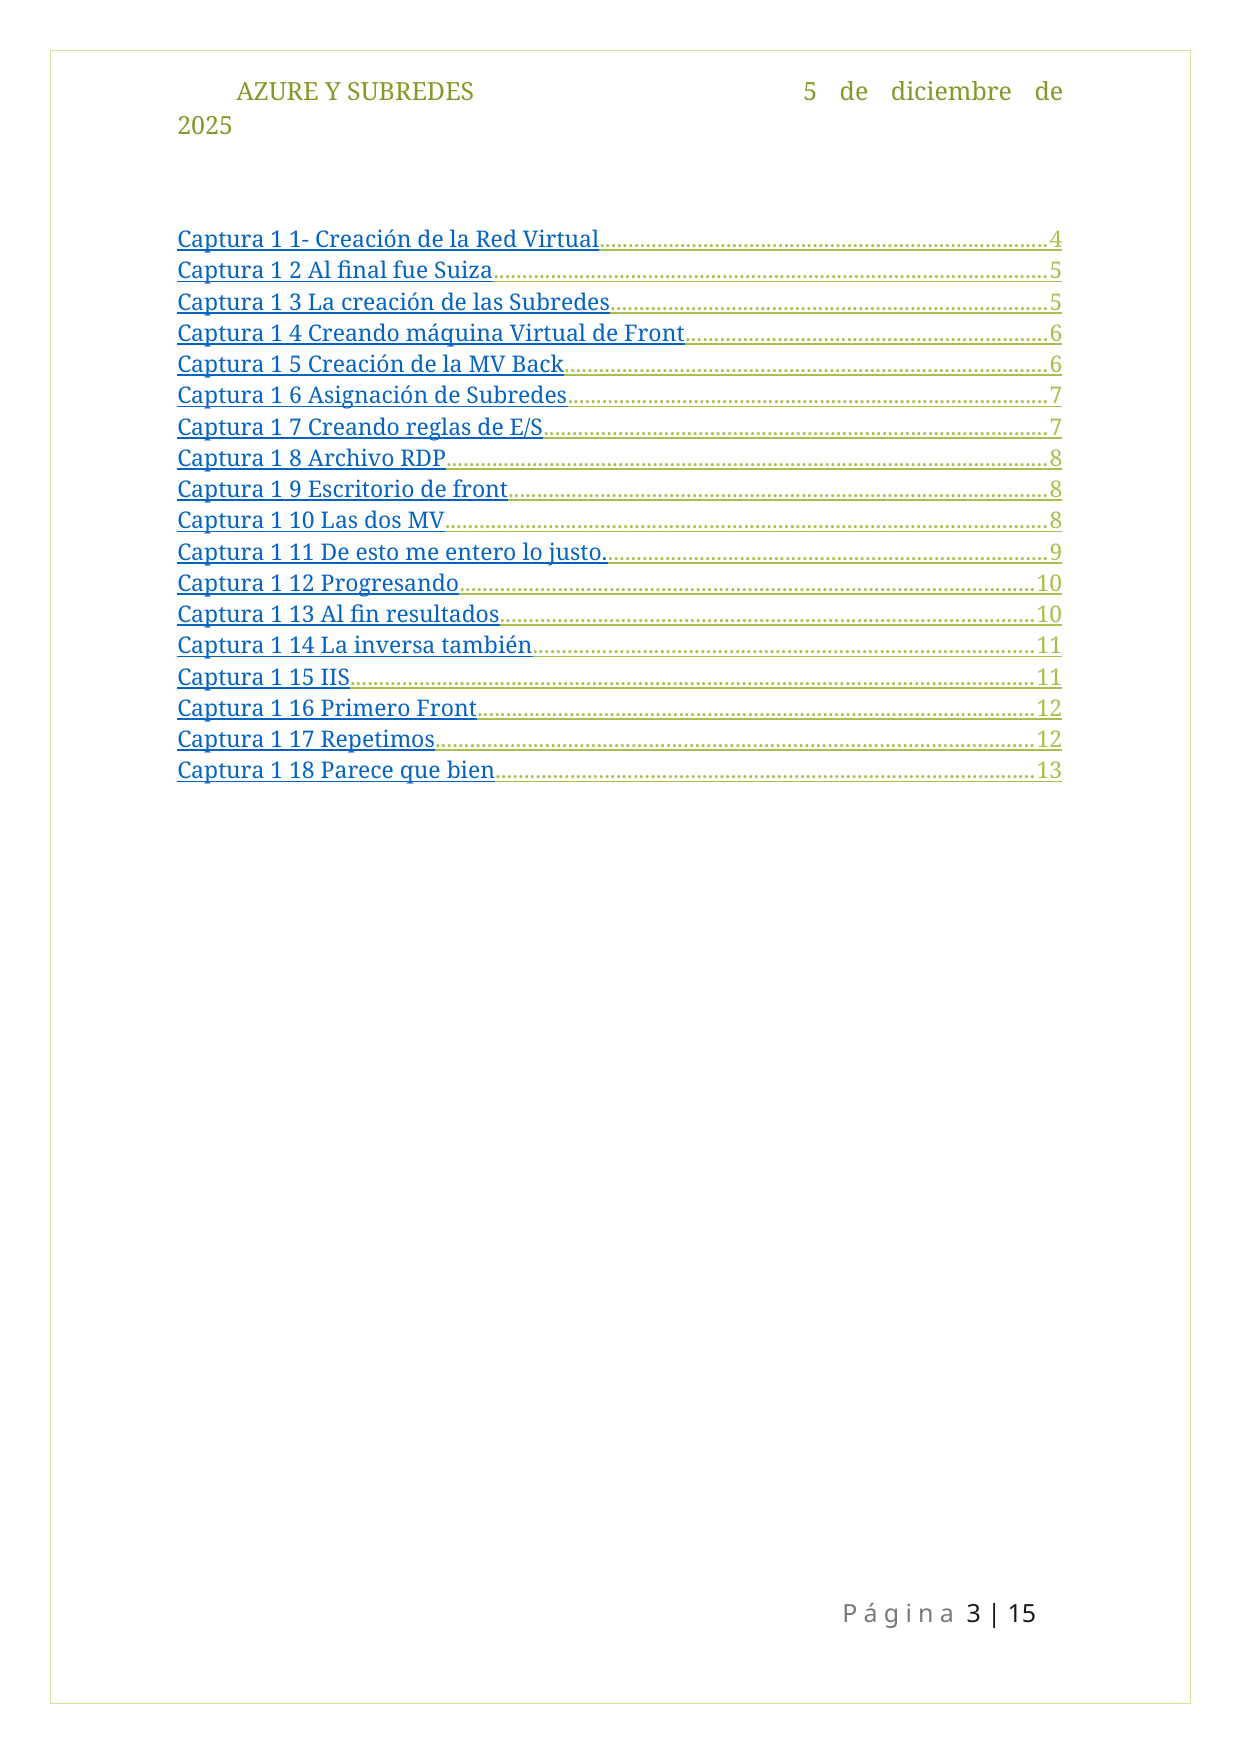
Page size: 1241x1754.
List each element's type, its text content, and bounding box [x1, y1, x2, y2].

text Captura 1 8 Archivo RDP 8 [177, 442, 1063, 473]
text Captura 1 10 Las dos MV 8 [177, 504, 1063, 536]
text Captura 1 16 Primero Front 12 [177, 692, 1063, 723]
text Captura 1 12 Progresando 10 [177, 567, 1063, 598]
text Captura 1 17 Repetimos 12 [177, 723, 1063, 754]
text Captura 1 9 Escritorio de front 8 [177, 473, 1063, 504]
text Captura 1 13 Al fin resultados 10 [177, 598, 1063, 629]
text Captura 1 7 Creando reglas de E/S 7 [177, 411, 1063, 442]
text Captura 1 11 De esto me entero lo justo. 9 [177, 536, 1063, 567]
text Captura 1 5 Creación de la MV Back 6 [177, 348, 1063, 379]
text Captura 1 15 IIS 11 [177, 661, 1063, 692]
text Captura 1 4 Creando máquina Virtual de Front 6 [177, 317, 1063, 348]
text Captura 1 3 La creación de las Subredes 5 [177, 286, 1063, 317]
text Captura 1 6 Asignación de Subredes 7 [177, 379, 1063, 411]
text Captura 1 14 La inversa también 11 [177, 629, 1063, 661]
text Captura 1 2 Al final fue Suiza 5 [177, 254, 1063, 286]
text Captura 1 1- Creación de la Red Virtual 4 [177, 223, 1063, 254]
text Captura 1 18 Parece que bien 13 [177, 754, 1063, 786]
